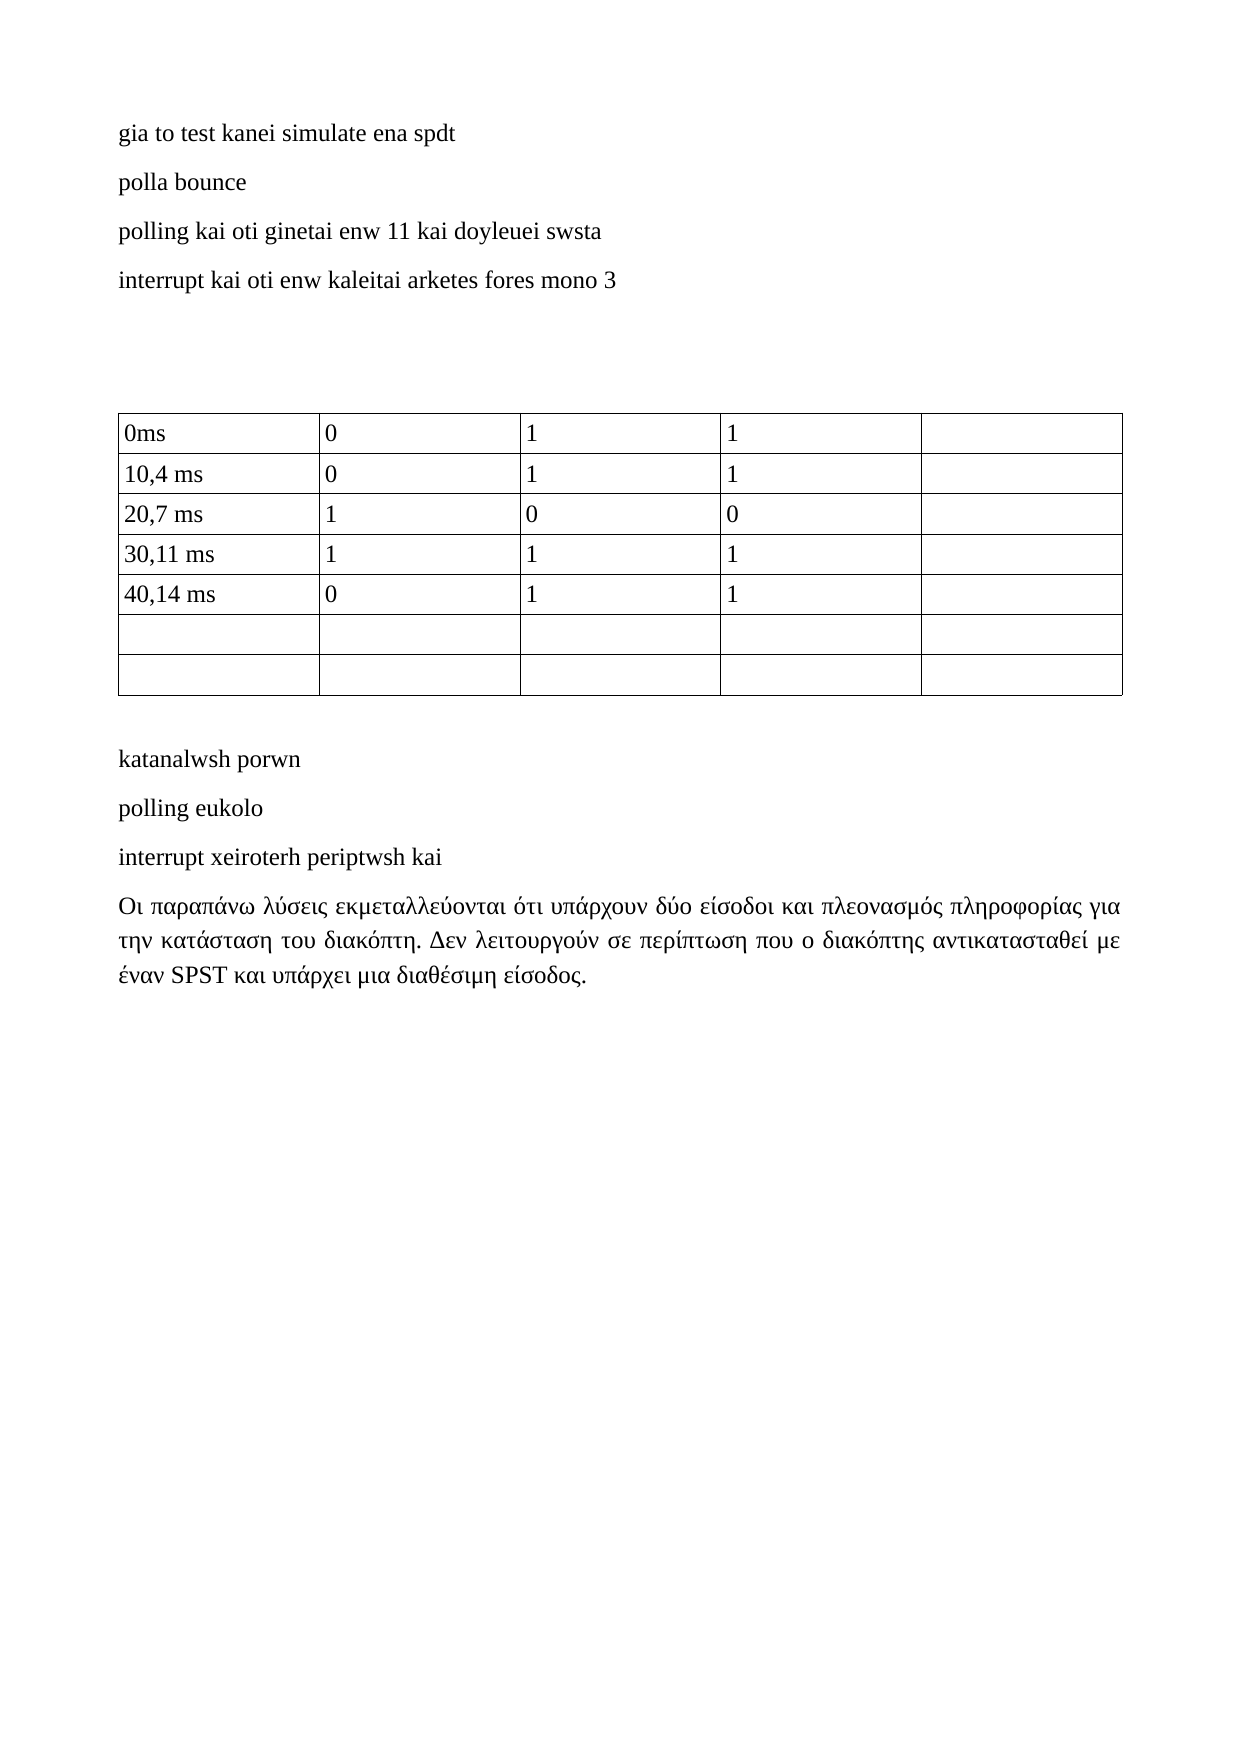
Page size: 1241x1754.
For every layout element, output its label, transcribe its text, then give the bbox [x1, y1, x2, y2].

table_cell [922, 454, 1122, 493]
table_cell [922, 655, 1122, 695]
table_cell 1 [721, 535, 921, 574]
table_cell 0 [320, 575, 520, 614]
table_cell [922, 535, 1122, 574]
table_header 0ms [119, 414, 319, 453]
table_cell [721, 615, 921, 654]
text polling eukolo [118, 793, 1122, 822]
table_cell 40,14 ms [119, 575, 319, 614]
table_header 1 [521, 414, 720, 453]
table_cell 1 [721, 575, 921, 614]
table_cell 0 [521, 494, 720, 533]
text Οι παραπάνω λύσεις εκμεταλλεύονται ότι υπάρχουν δύο είσοδοι και πλεονασμός πληροφορίας για την κατάσταση του διακόπτη. Δεν λειτουργούν σε περίπτωση που ο διακόπτης αντικατασταθεί με έναν SPST και υπάρχει μια διαθέσιμη είσοδος. [118, 891, 1122, 989]
table_cell 1 [320, 535, 520, 574]
table_cell 1 [521, 575, 720, 614]
table_cell 20,7 ms [119, 494, 319, 533]
table_cell 1 [320, 494, 520, 533]
table_cell [320, 615, 520, 654]
text polla bounce [118, 167, 1122, 196]
text katanalwsh porwn [118, 744, 1122, 773]
table_cell [119, 615, 319, 654]
table_cell [521, 615, 720, 654]
text polling kai oti ginetai enw 11 kai doyleuei swsta [118, 216, 1122, 245]
table_cell 30,11 ms [119, 535, 319, 574]
table_cell 1 [521, 454, 720, 493]
text gia to test kanei simulate ena spdt [118, 118, 1122, 147]
table_cell [922, 615, 1122, 654]
table_cell 1 [721, 454, 921, 493]
table_cell 0 [320, 454, 520, 493]
table_cell [721, 655, 921, 695]
table_cell [521, 655, 720, 695]
table_header [922, 414, 1122, 453]
table_cell 0 [721, 494, 921, 533]
table_cell [320, 655, 520, 695]
table_cell [922, 575, 1122, 614]
table_cell 10,4 ms [119, 454, 319, 493]
text interrupt xeiroterh periptwsh kai [118, 842, 1122, 871]
table_cell [922, 494, 1122, 533]
table_header 0 [320, 414, 520, 453]
table_header 1 [721, 414, 921, 453]
table_cell 1 [521, 535, 720, 574]
table_cell [119, 655, 319, 695]
text interrupt kai oti enw kaleitai arketes fores mono 3 [118, 265, 1122, 294]
